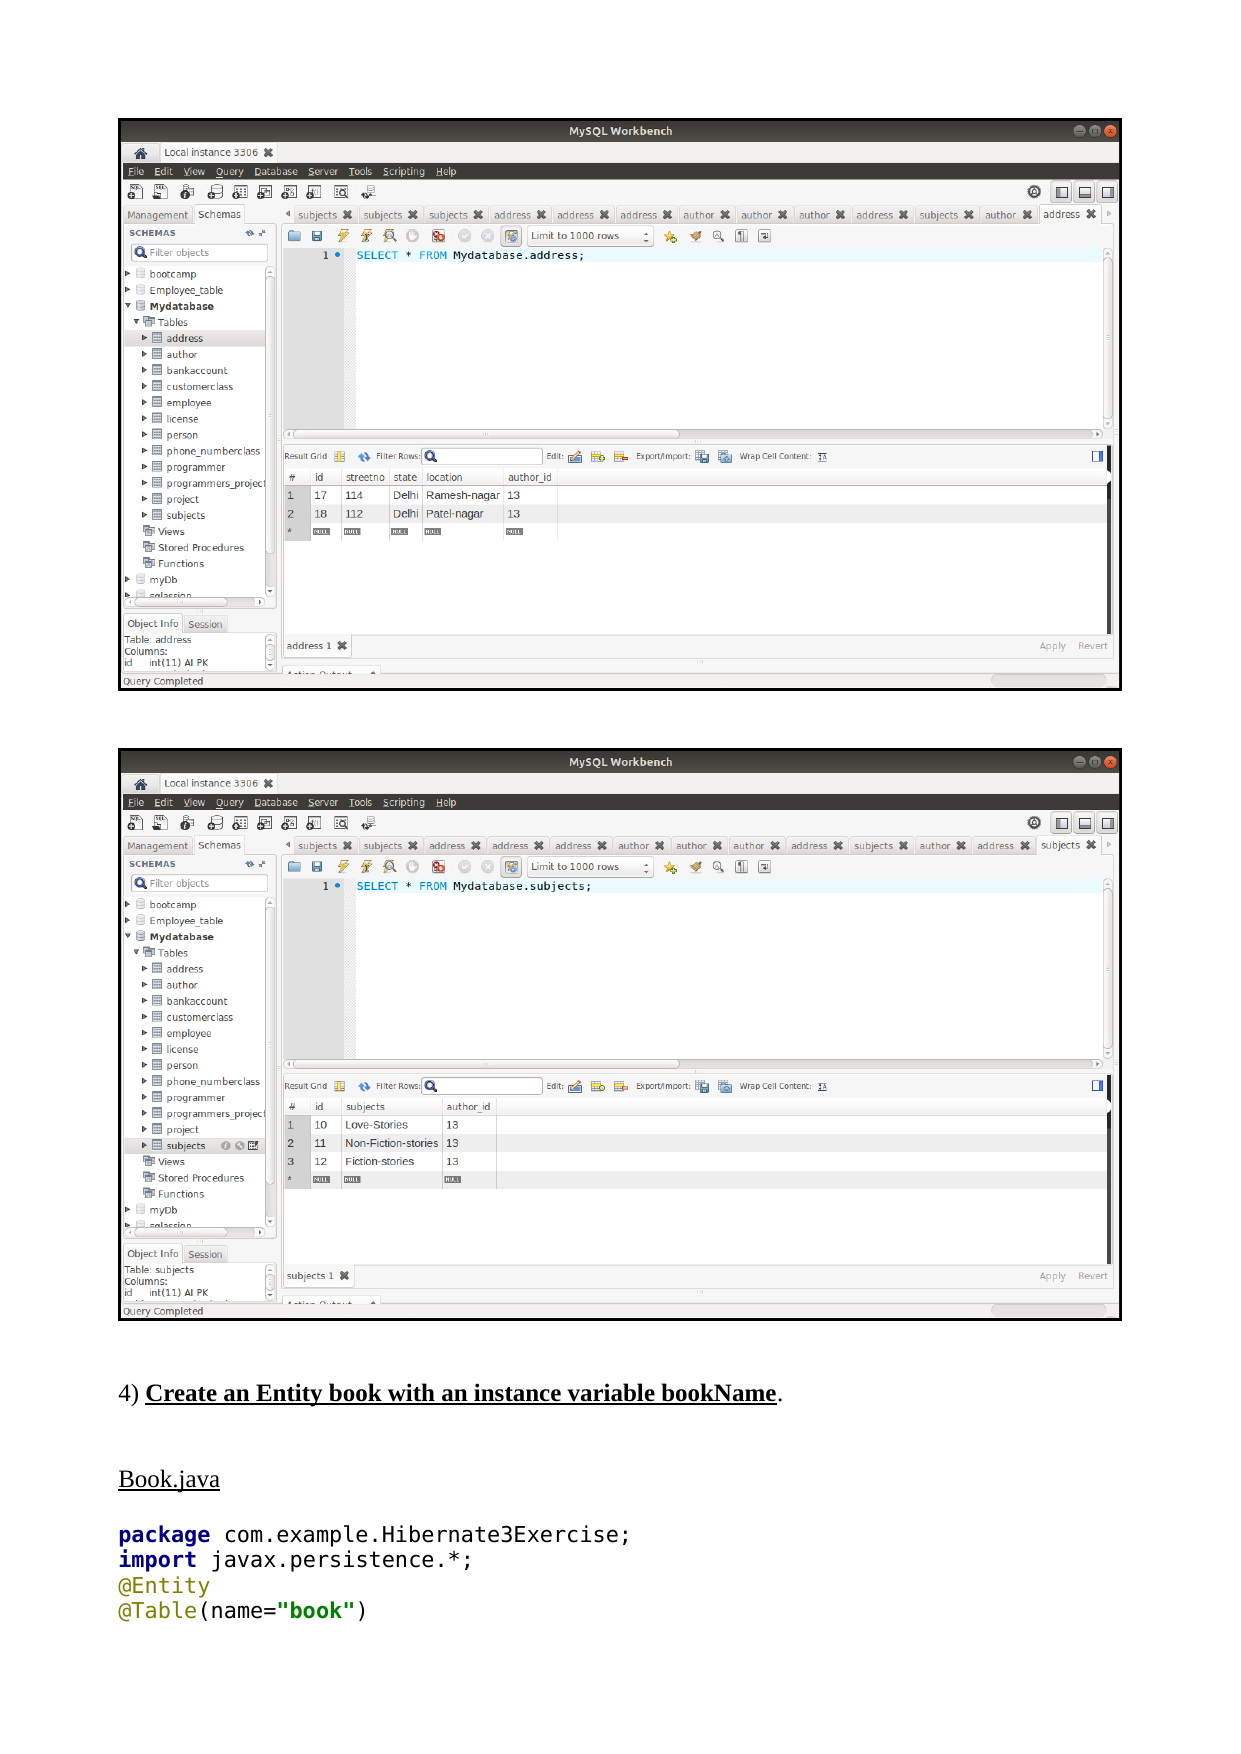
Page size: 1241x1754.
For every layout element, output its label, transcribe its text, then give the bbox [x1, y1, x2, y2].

text Book.java [118, 1464, 1122, 1493]
picture [121, 121, 1120, 688]
text 4) Create an Entity book with an instance variable bookName. [118, 1378, 1122, 1407]
text import javax.persistence.*; [118, 1548, 1122, 1573]
text @Entity [118, 1573, 1122, 1599]
text package com.example.Hibernate3Exercise; [118, 1522, 1122, 1548]
text @Table(name="book") [118, 1599, 1122, 1624]
picture [121, 751, 1120, 1318]
